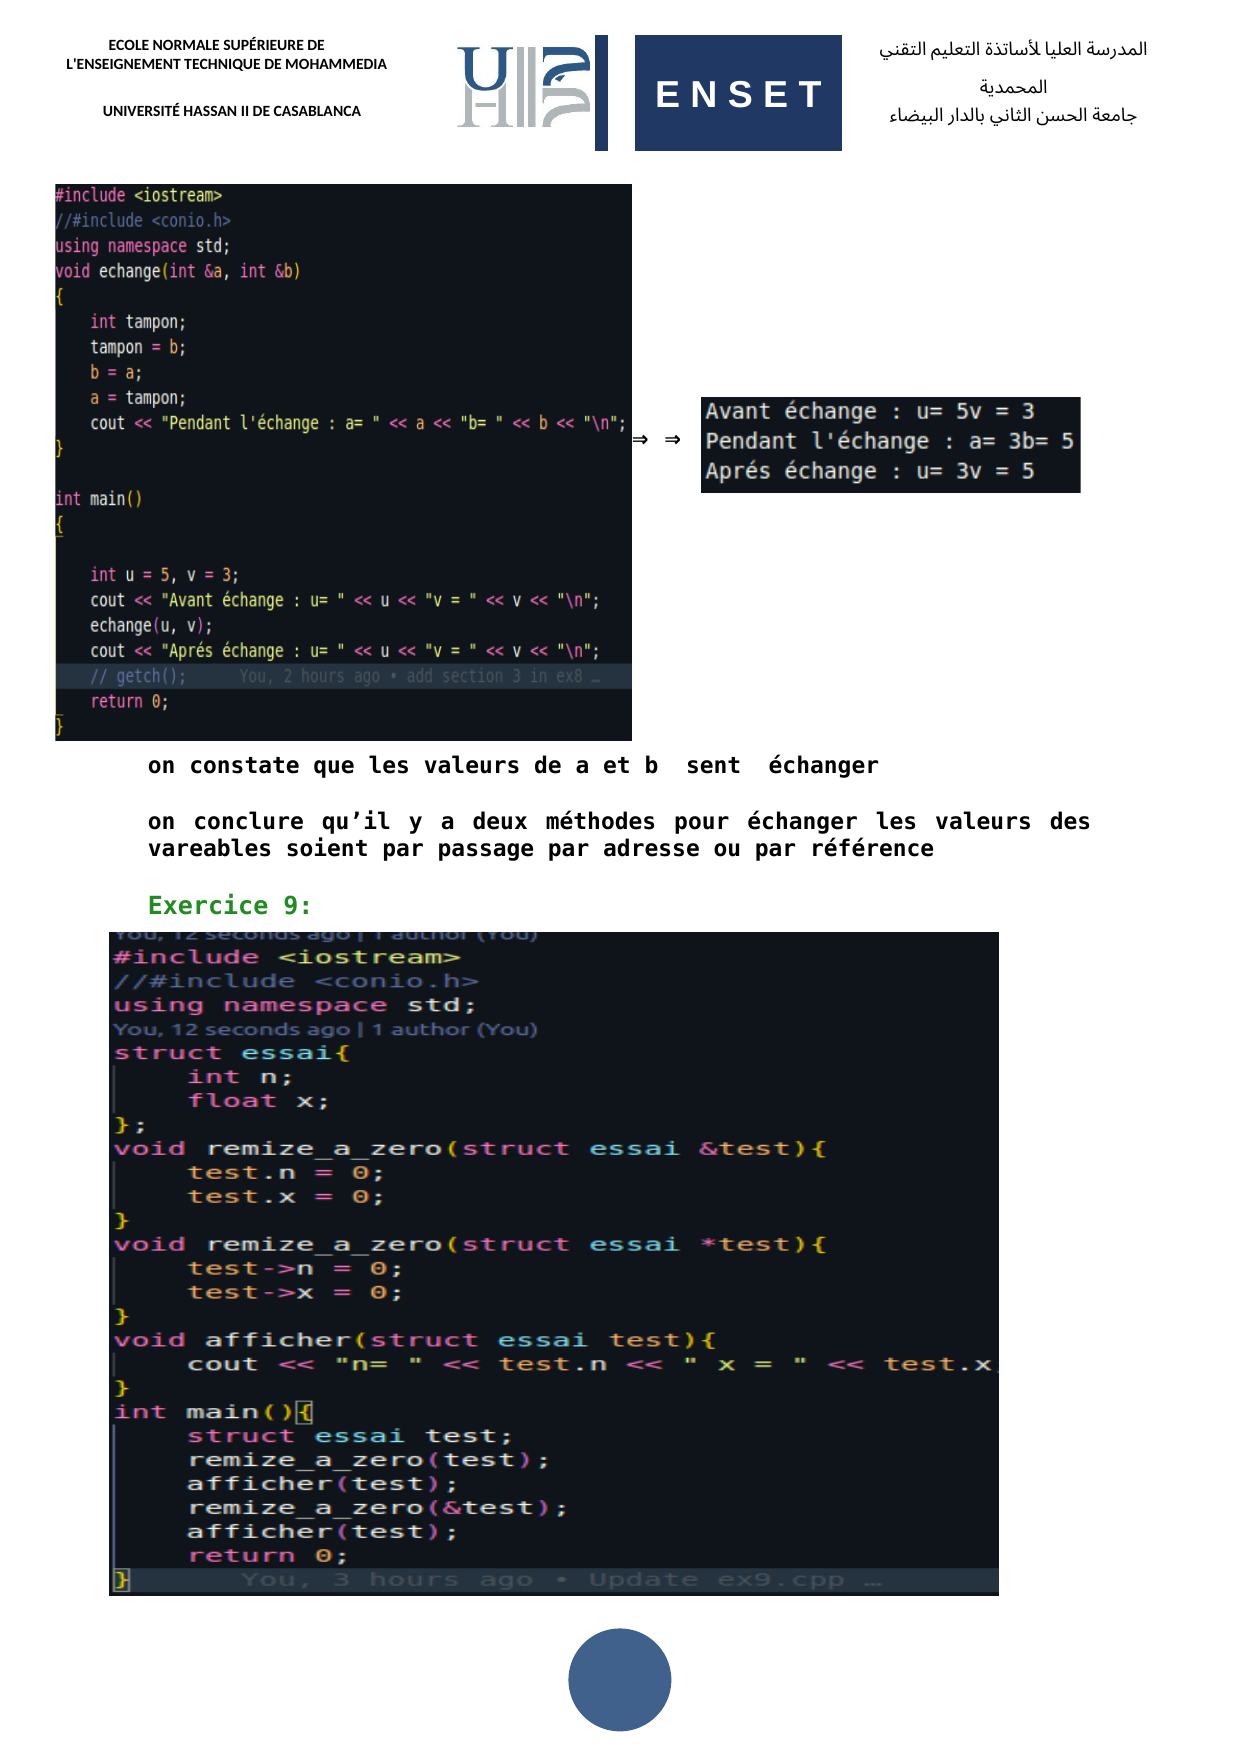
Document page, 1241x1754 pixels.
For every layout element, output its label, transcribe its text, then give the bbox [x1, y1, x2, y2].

text ⇒ ⇒ [632, 422, 701, 454]
picture [456, 45, 592, 129]
text Exercice 9: [148, 891, 1093, 920]
text on conclure qu’il y a deux méthodes pour échanger les valeurs des vareables soient par passage par adresse ou par référence [148, 808, 1093, 862]
picture [109, 932, 999, 1596]
text [1081, 422, 1093, 454]
picture [55, 184, 632, 741]
text on constate que les valeurs de a et b sent échanger [148, 753, 1093, 779]
picture [701, 397, 1081, 493]
